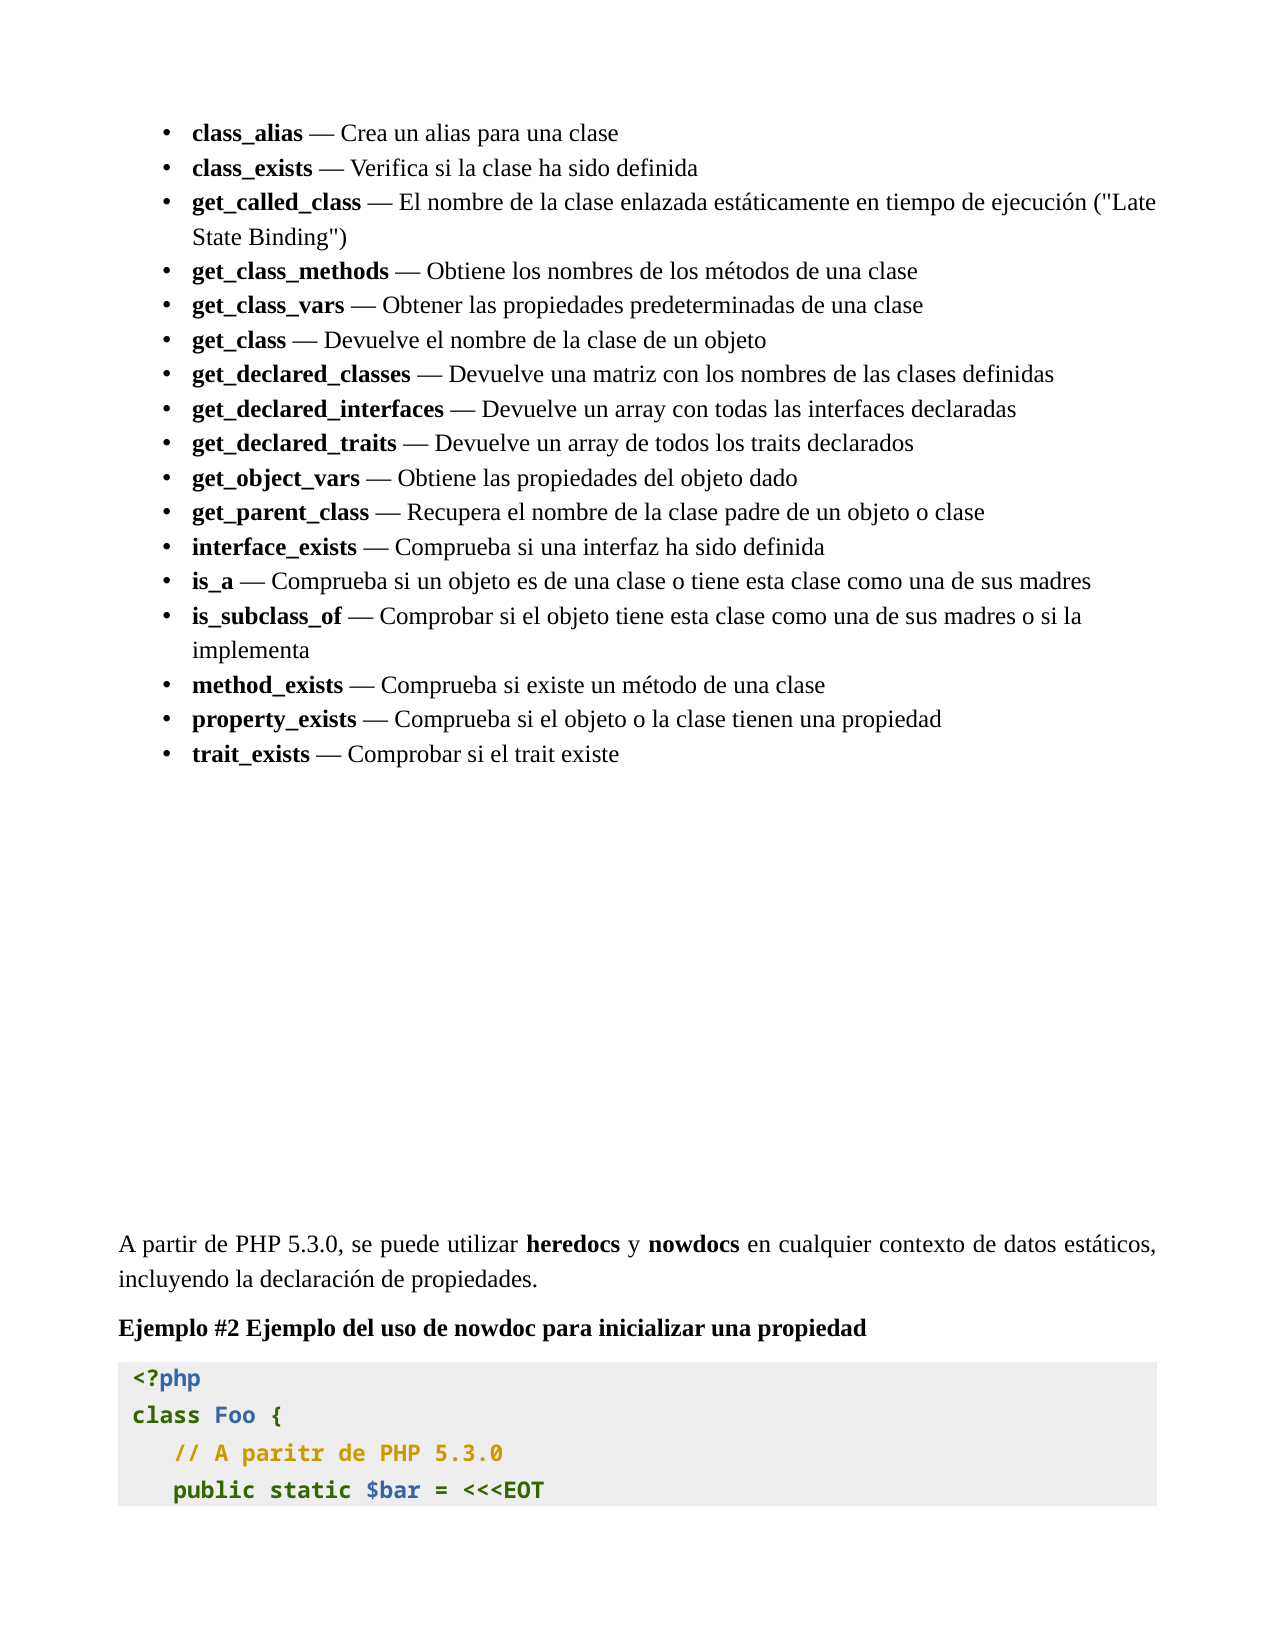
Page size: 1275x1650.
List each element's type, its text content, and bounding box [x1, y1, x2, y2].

list class_alias — Crea un alias para una clase [162, 118, 1157, 147]
list get_class_vars — Obtener las propiedades predeterminadas de una clase [162, 291, 1157, 319]
list get_object_vars — Obtiene las propiedades del objeto dado [162, 463, 1157, 492]
text A partir de PHP 5.3.0, se puede utilizar heredocs y nowdocs en cualquier contexto de datos estáticos, incluyendo la declaración de propiedades. [118, 1229, 1157, 1293]
list method_exists — Comprueba si existe un método de una clase [162, 670, 1157, 698]
list get_class — Devuelve el nombre de la clase de un objeto [162, 325, 1157, 354]
list get_parent_class — Recupera el nombre de la clase padre de un objeto o clase [162, 497, 1157, 526]
list get_declared_traits — Devuelve un array de todos los traits declarados [162, 428, 1157, 457]
text Ejemplo #2 Ejemplo del uso de nowdoc para inicializar una propiedad [118, 1313, 1157, 1342]
list get_declared_classes — Devuelve una matriz con los nombres de las clases definidas [162, 359, 1157, 388]
text <?php [118, 1362, 1157, 1393]
list is_a — Comprueba si un objeto es de una clase o tiene esta clase como una de sus madres [162, 566, 1157, 595]
list get_class_methods — Obtiene los nombres de los métodos de una clase [162, 256, 1157, 285]
list class_exists — Verifica si la clase ha sido definida [162, 153, 1157, 181]
list get_called_class — El nombre de la clase enlazada estáticamente en tiempo de ejecución ("Late State Binding") [162, 187, 1157, 250]
text class Foo { [118, 1399, 1157, 1431]
list get_declared_interfaces — Devuelve un array con todas las interfaces declaradas [162, 394, 1157, 423]
list property_exists — Comprueba si el objeto o la clase tienen una propiedad [162, 704, 1157, 733]
list interface_exists — Comprueba si una interfaz ha sido definida [162, 532, 1157, 561]
text // A paritr de PHP 5.3.0 [118, 1437, 1157, 1468]
list trait_exists — Comprobar si el trait existe [162, 739, 1157, 767]
text public static $bar = <<<EOT [118, 1474, 1157, 1506]
list is_subclass_of — Comprobar si el objeto tiene esta clase como una de sus madres o si la implementa [162, 601, 1157, 664]
